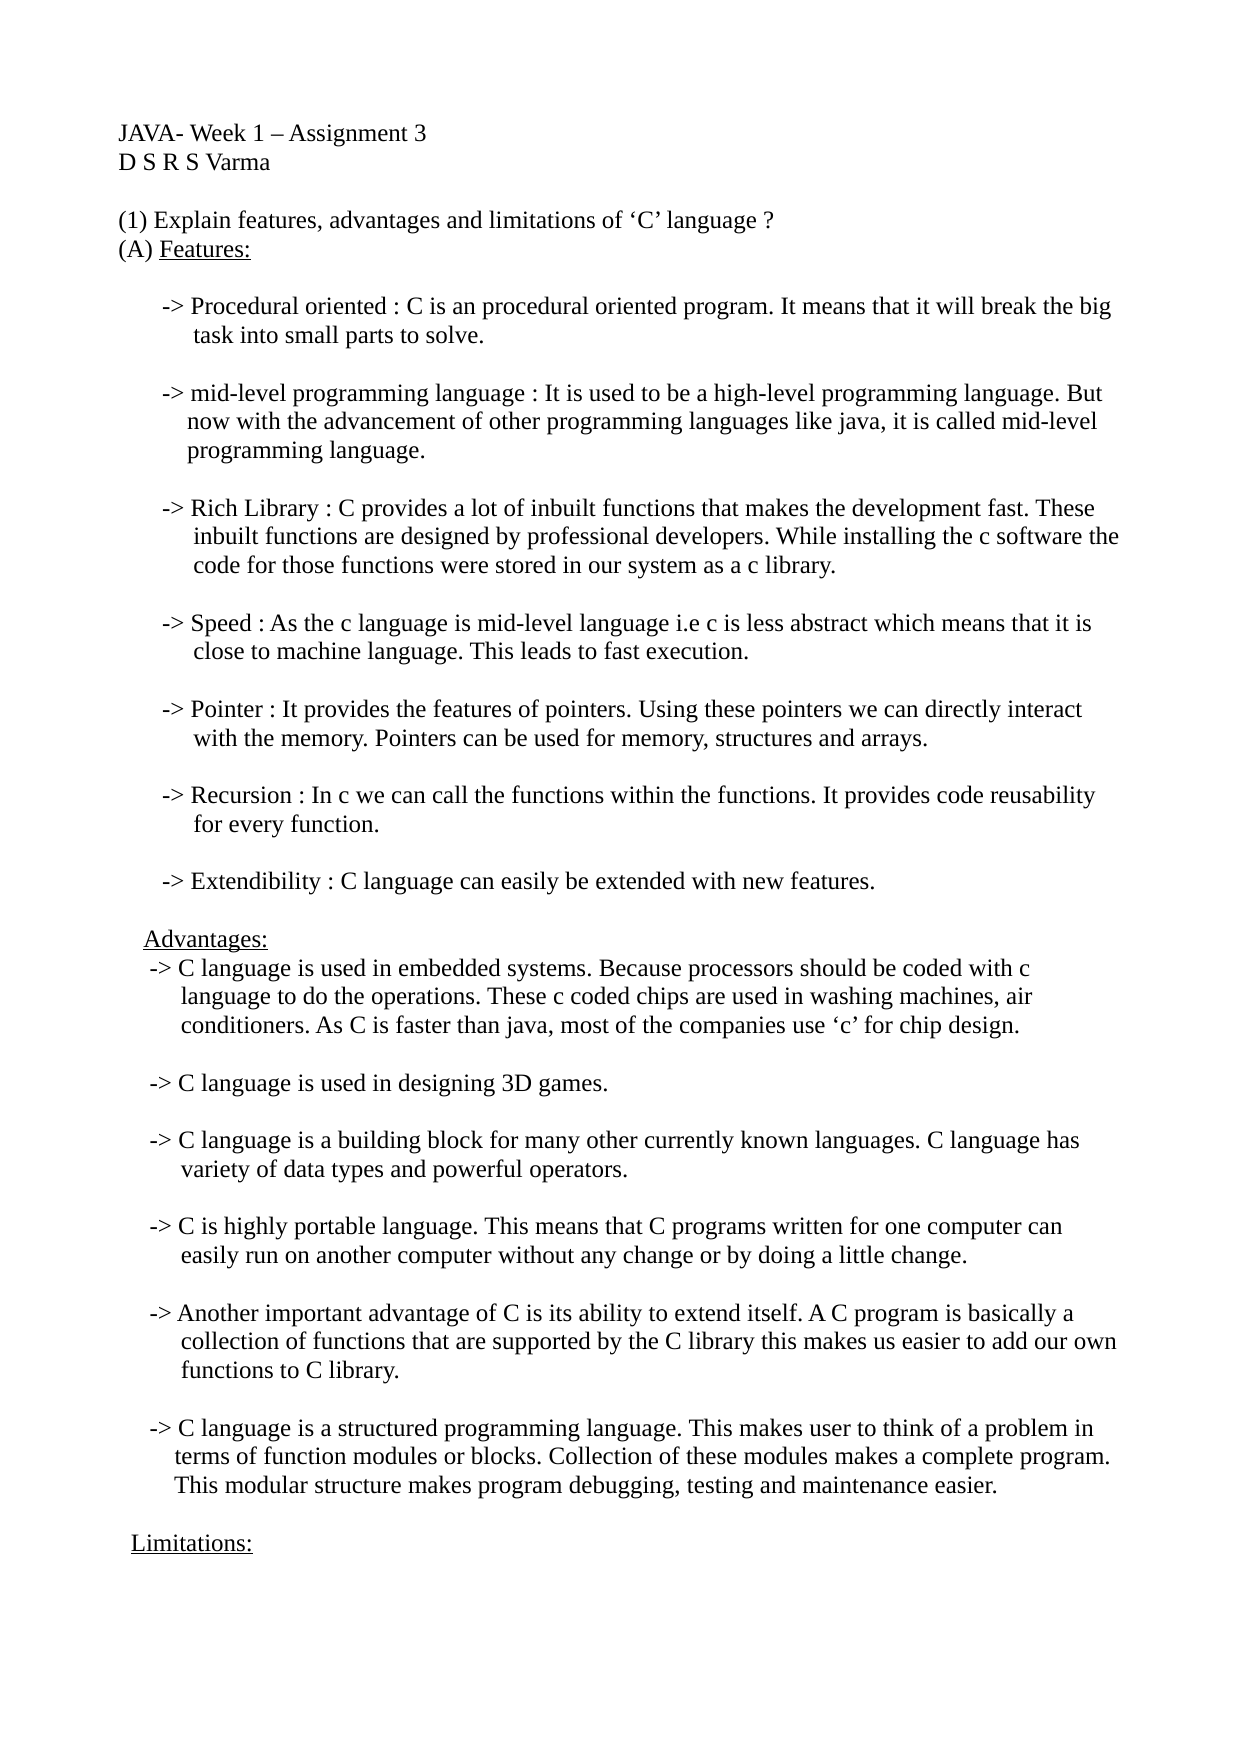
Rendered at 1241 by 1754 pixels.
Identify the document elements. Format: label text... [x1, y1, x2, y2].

text for every function. [118, 809, 1122, 838]
text Advantages: [118, 924, 1122, 953]
text -> C language is a building block for many other currently known languages. C language has [118, 1125, 1122, 1154]
text task into small parts to solve. [118, 320, 1122, 349]
text -> Extendibility : C language can easily be extended with new features. [118, 866, 1122, 895]
text -> Recursion : In c we can call the functions within the functions. It provides code reusability [118, 780, 1122, 809]
text variety of data types and powerful operators. [118, 1154, 1122, 1183]
text -> Another important advantage of C is its ability to extend itself. A C program is basically a [118, 1298, 1122, 1326]
text inbuilt functions are designed by professional developers. While installing the c software the [118, 521, 1122, 550]
text with the memory. Pointers can be used for memory, structures and arrays. [118, 723, 1122, 751]
text -> C language is used in embedded systems. Because processors should be coded with c [118, 953, 1122, 981]
text functions to C library. [118, 1355, 1122, 1384]
text close to machine language. This leads to fast execution. [118, 636, 1122, 665]
text now with the advancement of other programming languages like java, it is called mid-level [118, 406, 1122, 435]
text (A) Features: [118, 234, 1122, 263]
text -> C is highly portable language. This means that C programs written for one computer can [118, 1211, 1122, 1240]
text -> C language is used in designing 3D games. [118, 1068, 1122, 1096]
text -> Rich Library : C provides a lot of inbuilt functions that makes the development fast. These [118, 493, 1122, 521]
text -> Pointer : It provides the features of pointers. Using these pointers we can directly interact [118, 694, 1122, 723]
text -> Procedural oriented : C is an procedural oriented program. It means that it will break the big [118, 291, 1122, 320]
text Limitations: [118, 1528, 1122, 1556]
text -> mid-level programming language : It is used to be a high-level programming language. But [118, 378, 1122, 406]
text code for those functions were stored in our system as a c library. [118, 550, 1122, 579]
text This modular structure makes program debugging, testing and maintenance easier. [118, 1470, 1122, 1499]
text conditioners. As C is faster than java, most of the companies use ‘c’ for chip design. [118, 1010, 1122, 1039]
text programming language. [118, 435, 1122, 464]
text -> Speed : As the c language is mid-level language i.e c is less abstract which means that it is [118, 608, 1122, 636]
text (1) Explain features, advantages and limitations of ‘C’ language ? [118, 205, 1122, 234]
text language to do the operations. These c coded chips are used in washing machines, air [118, 981, 1122, 1010]
text terms of function modules or blocks. Collection of these modules makes a complete program. [118, 1441, 1122, 1470]
text easily run on another computer without any change or by doing a little change. [118, 1240, 1122, 1269]
text collection of functions that are supported by the C library this makes us easier to add our own [118, 1326, 1122, 1355]
text -> C language is a structured programming language. This makes user to think of a problem in [118, 1413, 1122, 1441]
